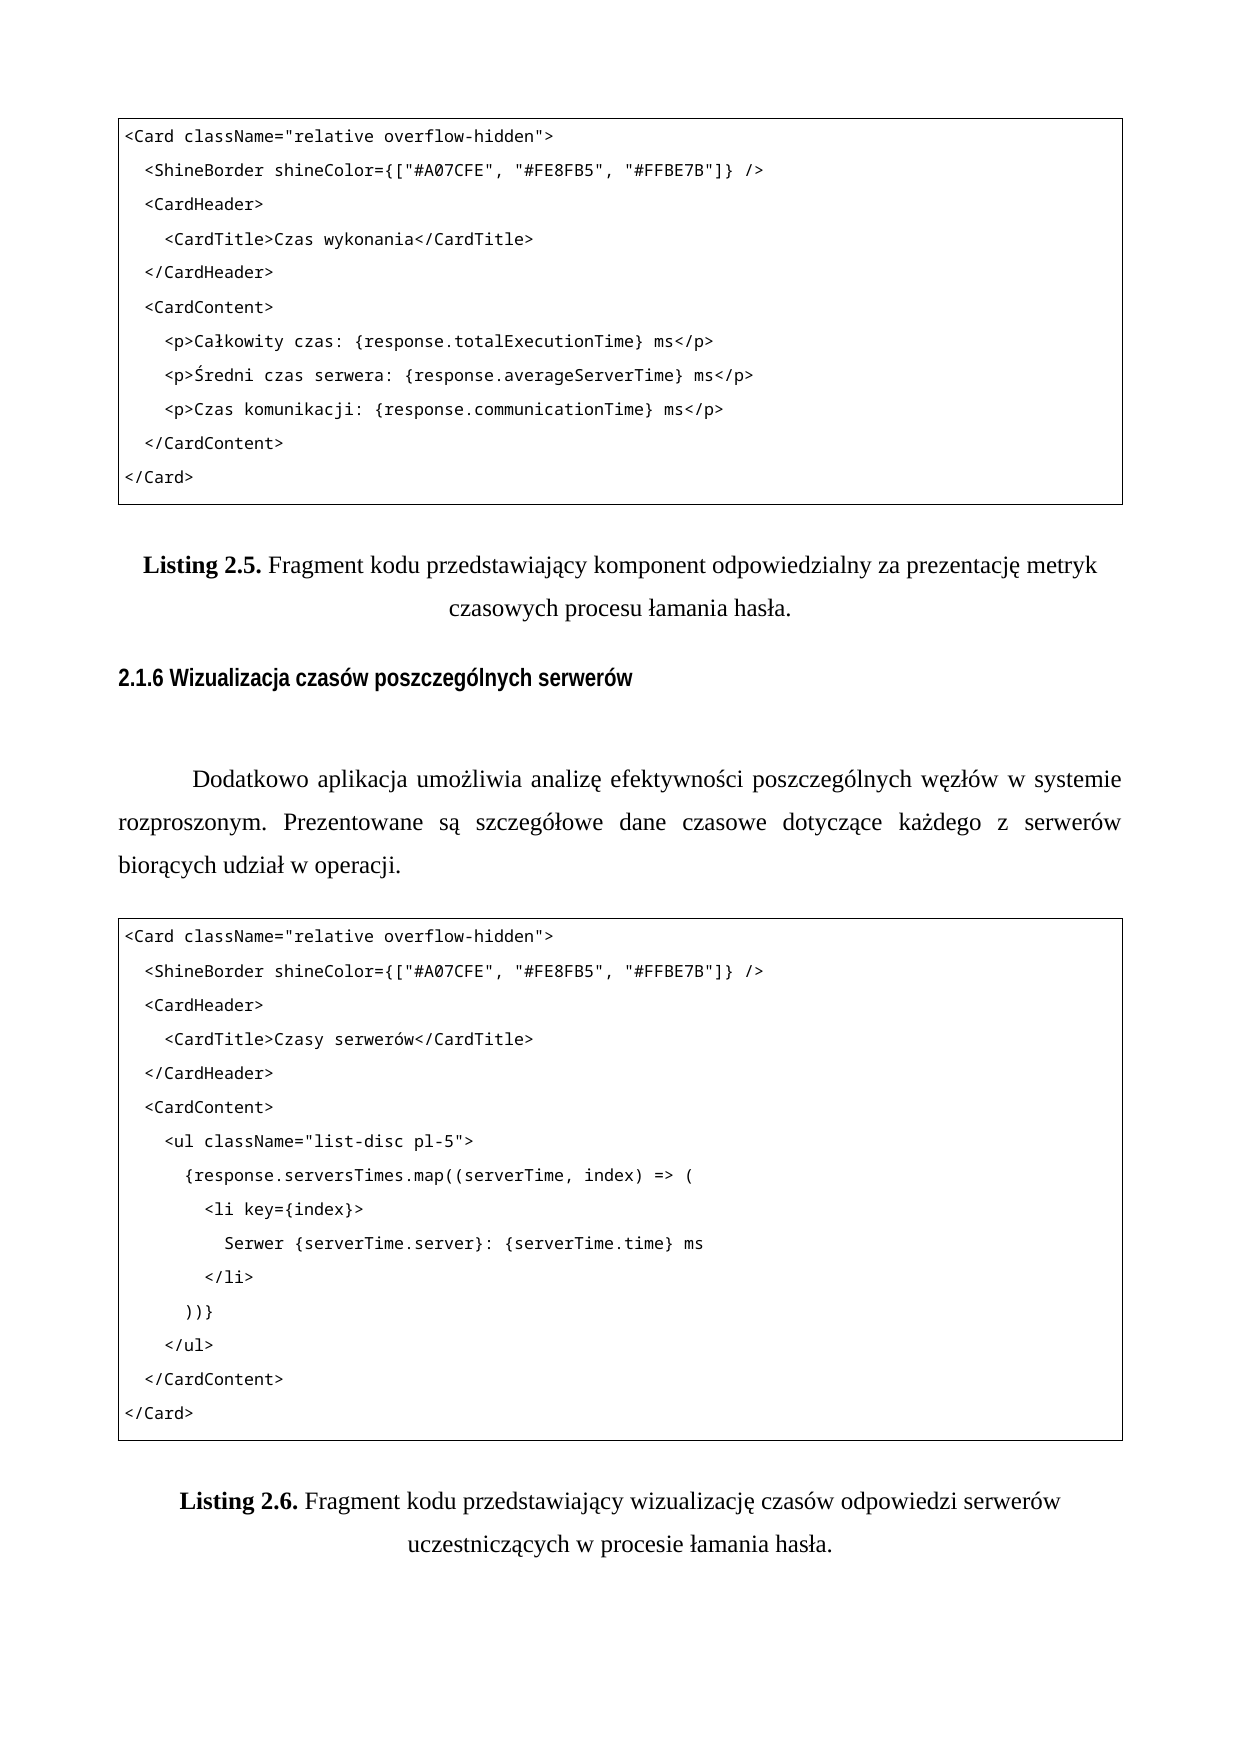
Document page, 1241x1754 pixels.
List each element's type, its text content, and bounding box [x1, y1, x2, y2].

text Listing 2.6. Fragment kodu przedstawiający wizualizację czasów odpowiedzi serwerów uczestniczących w procesie łamania hasła. [118, 1486, 1122, 1558]
table_header <Card className="relative overflow-hidden"> <ShineBorder shineColor={["#A07CFE", "#FE8FB5", "#FFBE7B"]} /> <CardHeader> <CardTitle>Czas wykonania</CardTitle> </CardHeader> <CardContent> <p>Całkowity czas: {response.totalExecutionTime} ms</p> <p>Średni czas serwera: {response.averageServerTime} ms</p> <p>Czas komunikacji: {response.communicationTime} ms</p> </CardContent> </Card> [119, 119, 1122, 503]
table_header <Card className="relative overflow-hidden"> <ShineBorder shineColor={["#A07CFE", "#FE8FB5", "#FFBE7B"]} /> <CardHeader> <CardTitle>Czasy serwerów</CardTitle> </CardHeader> <CardContent> <ul className="list-disc pl-5"> {response.serversTimes.map((serverTime, index) => ( <li key={index}> Serwer {serverTime.server}: {serverTime.time} ms </li> ))} </ul> </CardContent> </Card> [119, 919, 1122, 1440]
text Dodatkowo aplikacja umożliwia analizę efektywności poszczególnych węzłów w systemie rozproszonym. Prezentowane są szczegółowe dane czasowe dotyczące każdego z serwerów biorących udział w operacji. [118, 764, 1122, 879]
subtitle 2.1.6 Wizualizacja czasów poszczególnych serwerów [118, 663, 1122, 692]
text Listing 2.5. Fragment kodu przedstawiający komponent odpowiedzialny za prezentację metryk czasowych procesu łamania hasła. [118, 550, 1122, 622]
